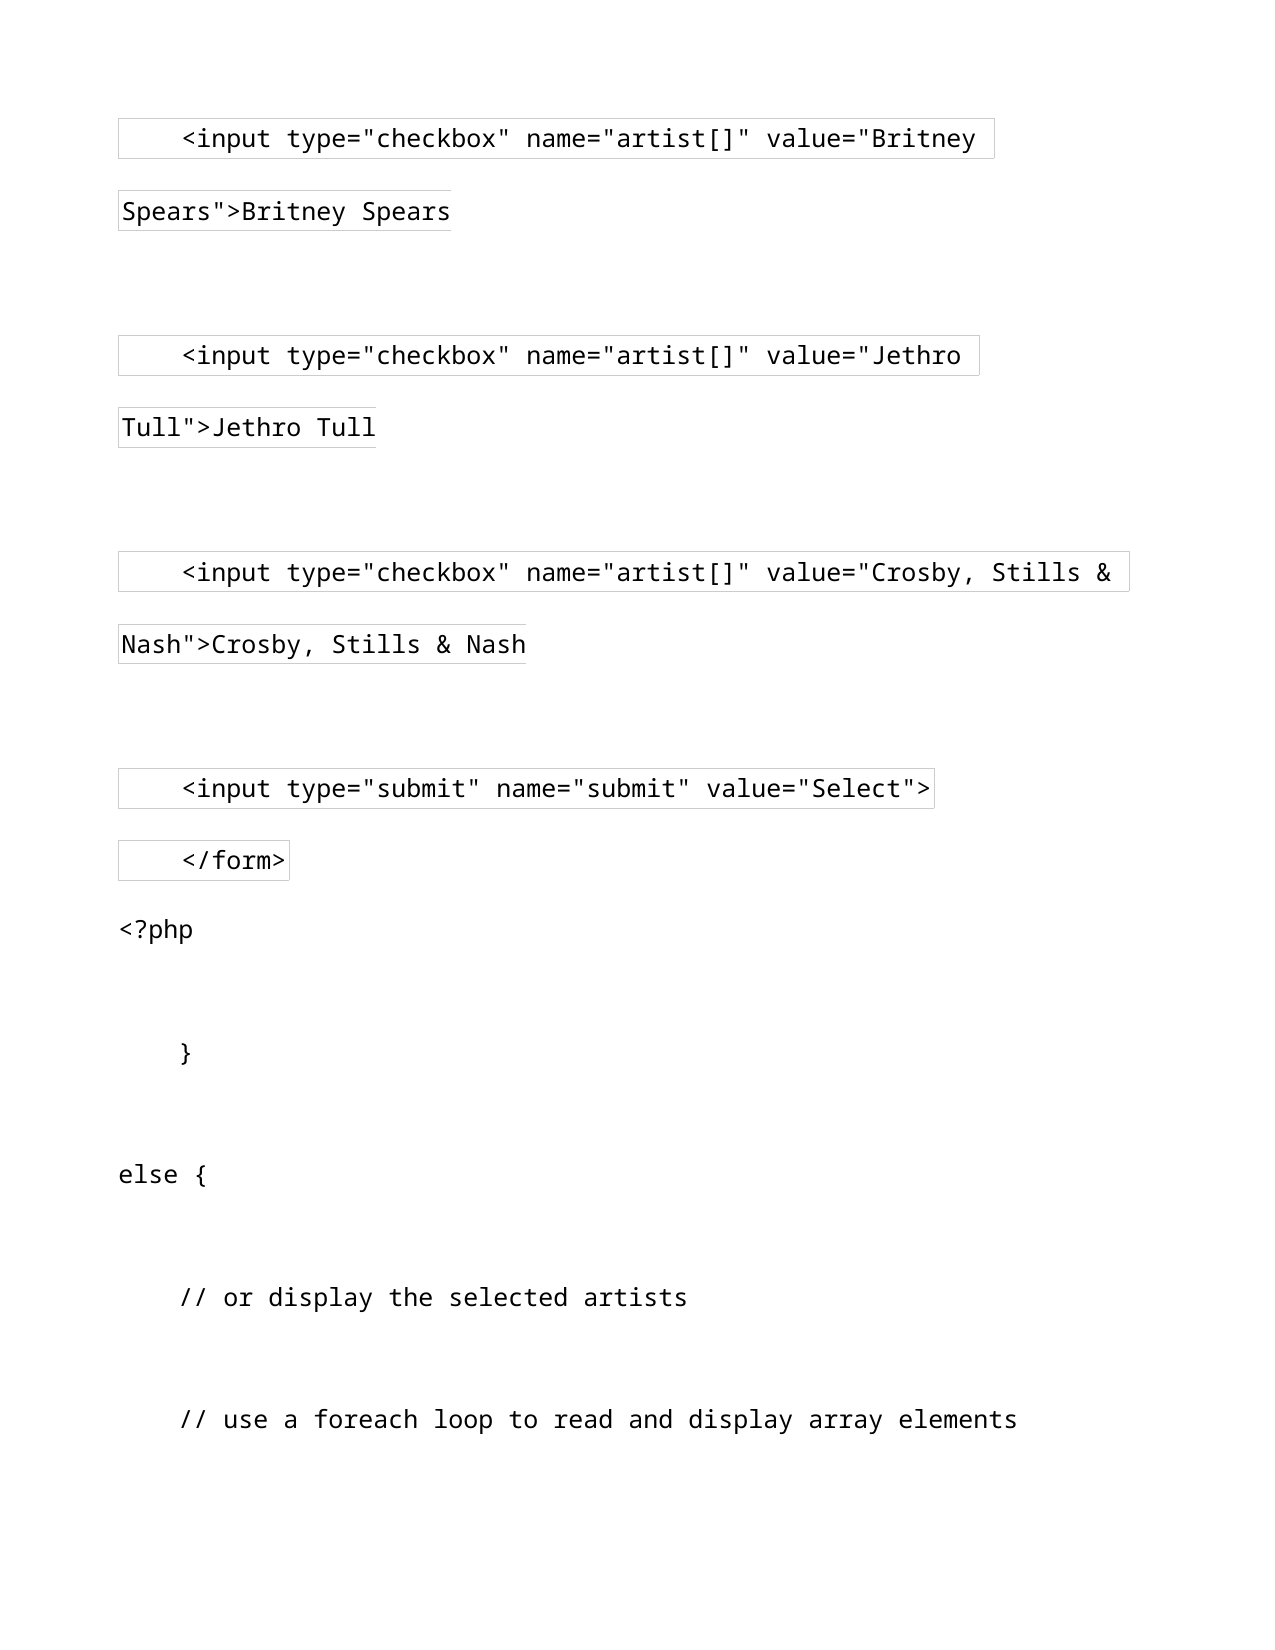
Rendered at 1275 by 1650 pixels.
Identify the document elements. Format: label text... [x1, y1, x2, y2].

text <input type="checkbox" name="artist[]" value="Britney Spears">Britney Spears <input type="checkbox" name="artist[]" value="Jethro Tull">Jethro Tull <input type="checkbox" name="artist[]" value="Crosby, Stills & Nash">Crosby, Stills & Nash <input type="submit" name="submit" value="Select"> [118, 118, 1157, 808]
text [290, 840, 1157, 880]
text <?php } else { // or display the selected artists // use a foreach loop to read and display array elements [118, 912, 1157, 1497]
text </form> [119, 841, 289, 880]
